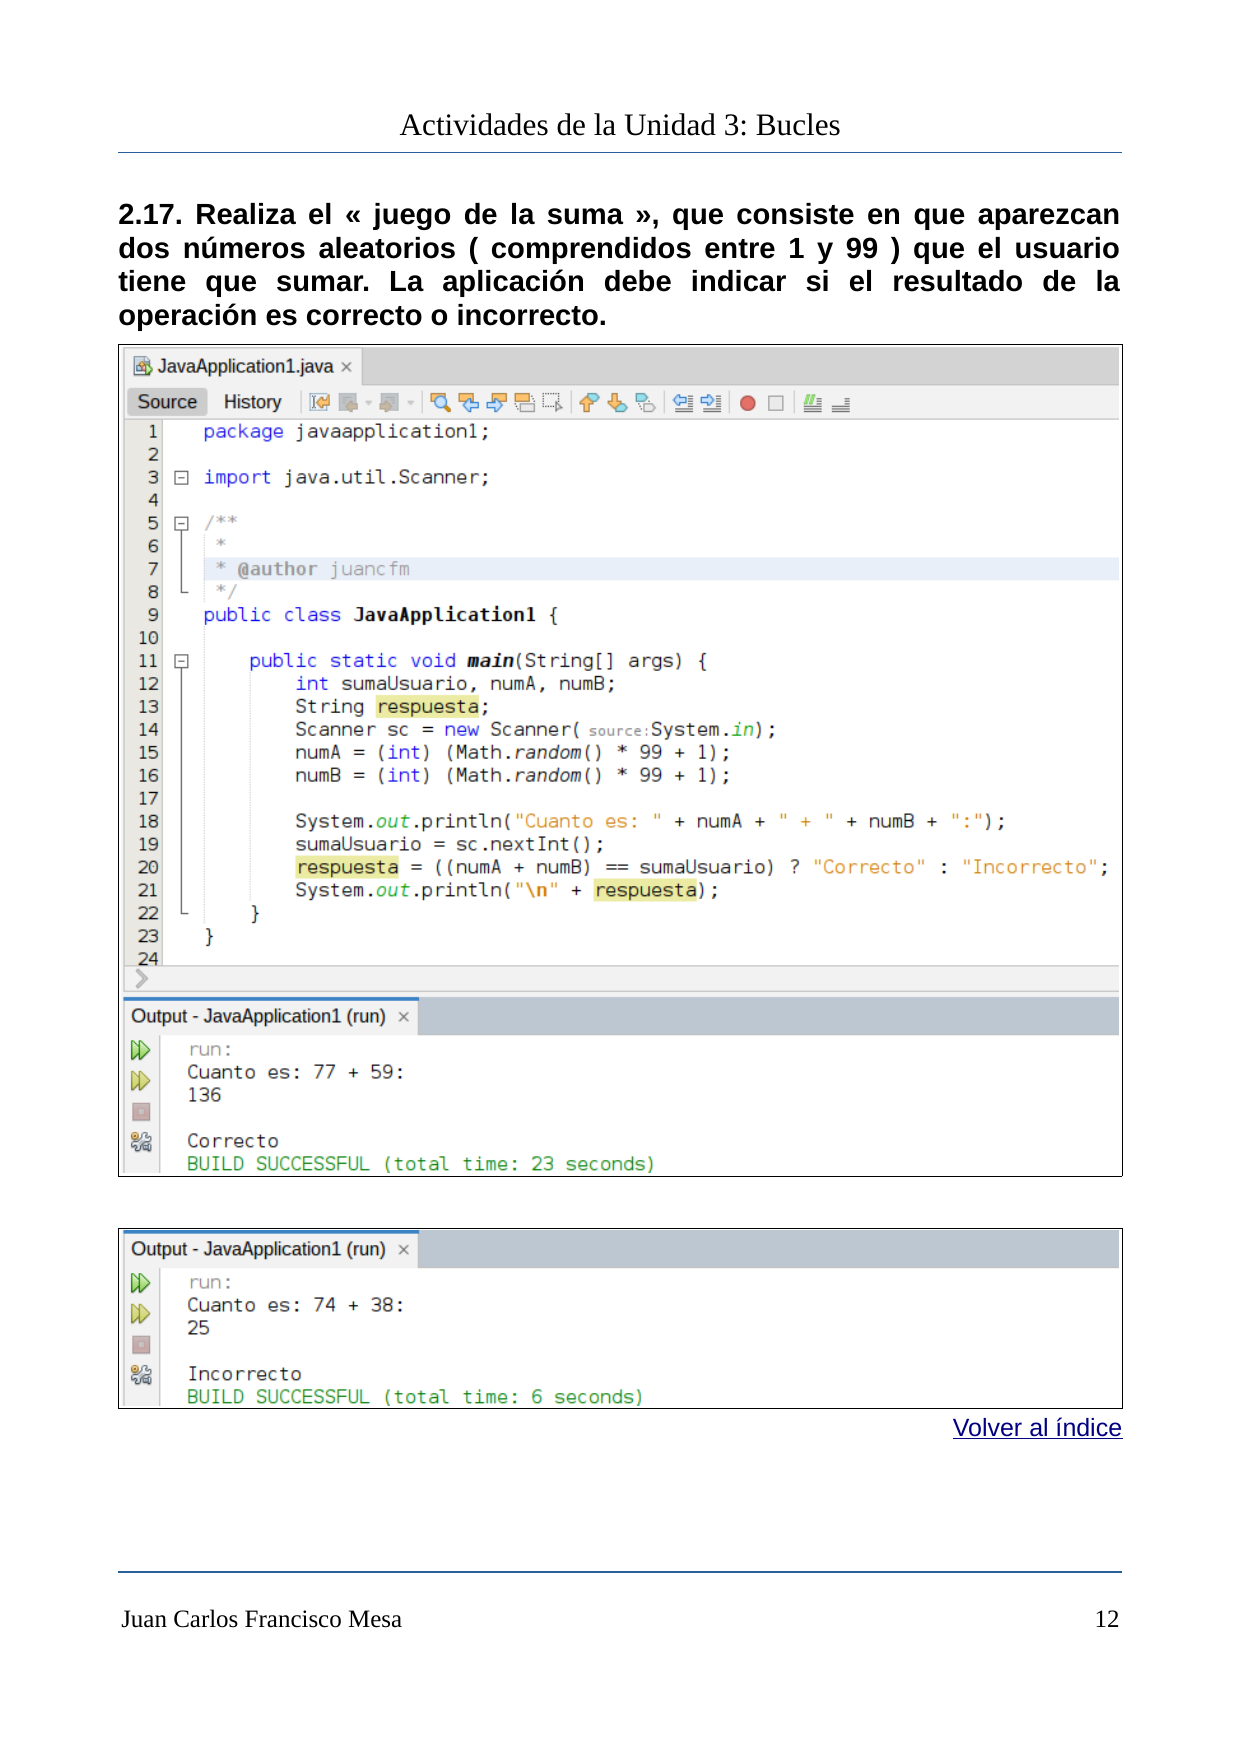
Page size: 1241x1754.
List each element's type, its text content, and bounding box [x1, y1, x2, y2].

subtitle 2.17. Realiza el « juego de la suma », que consiste en que aparezcan dos números aleatorios ( comprendidos entre 1 y 99 ) que el usuario tiene que sumar. La aplicación debe indicar si el resultado de la operación es correcto o incorrecto. [118, 197, 1122, 332]
picture [121, 1230, 1119, 1406]
text Volver al índice [118, 1409, 1122, 1442]
text [119, 1229, 1122, 1408]
picture [121, 347, 1119, 1173]
